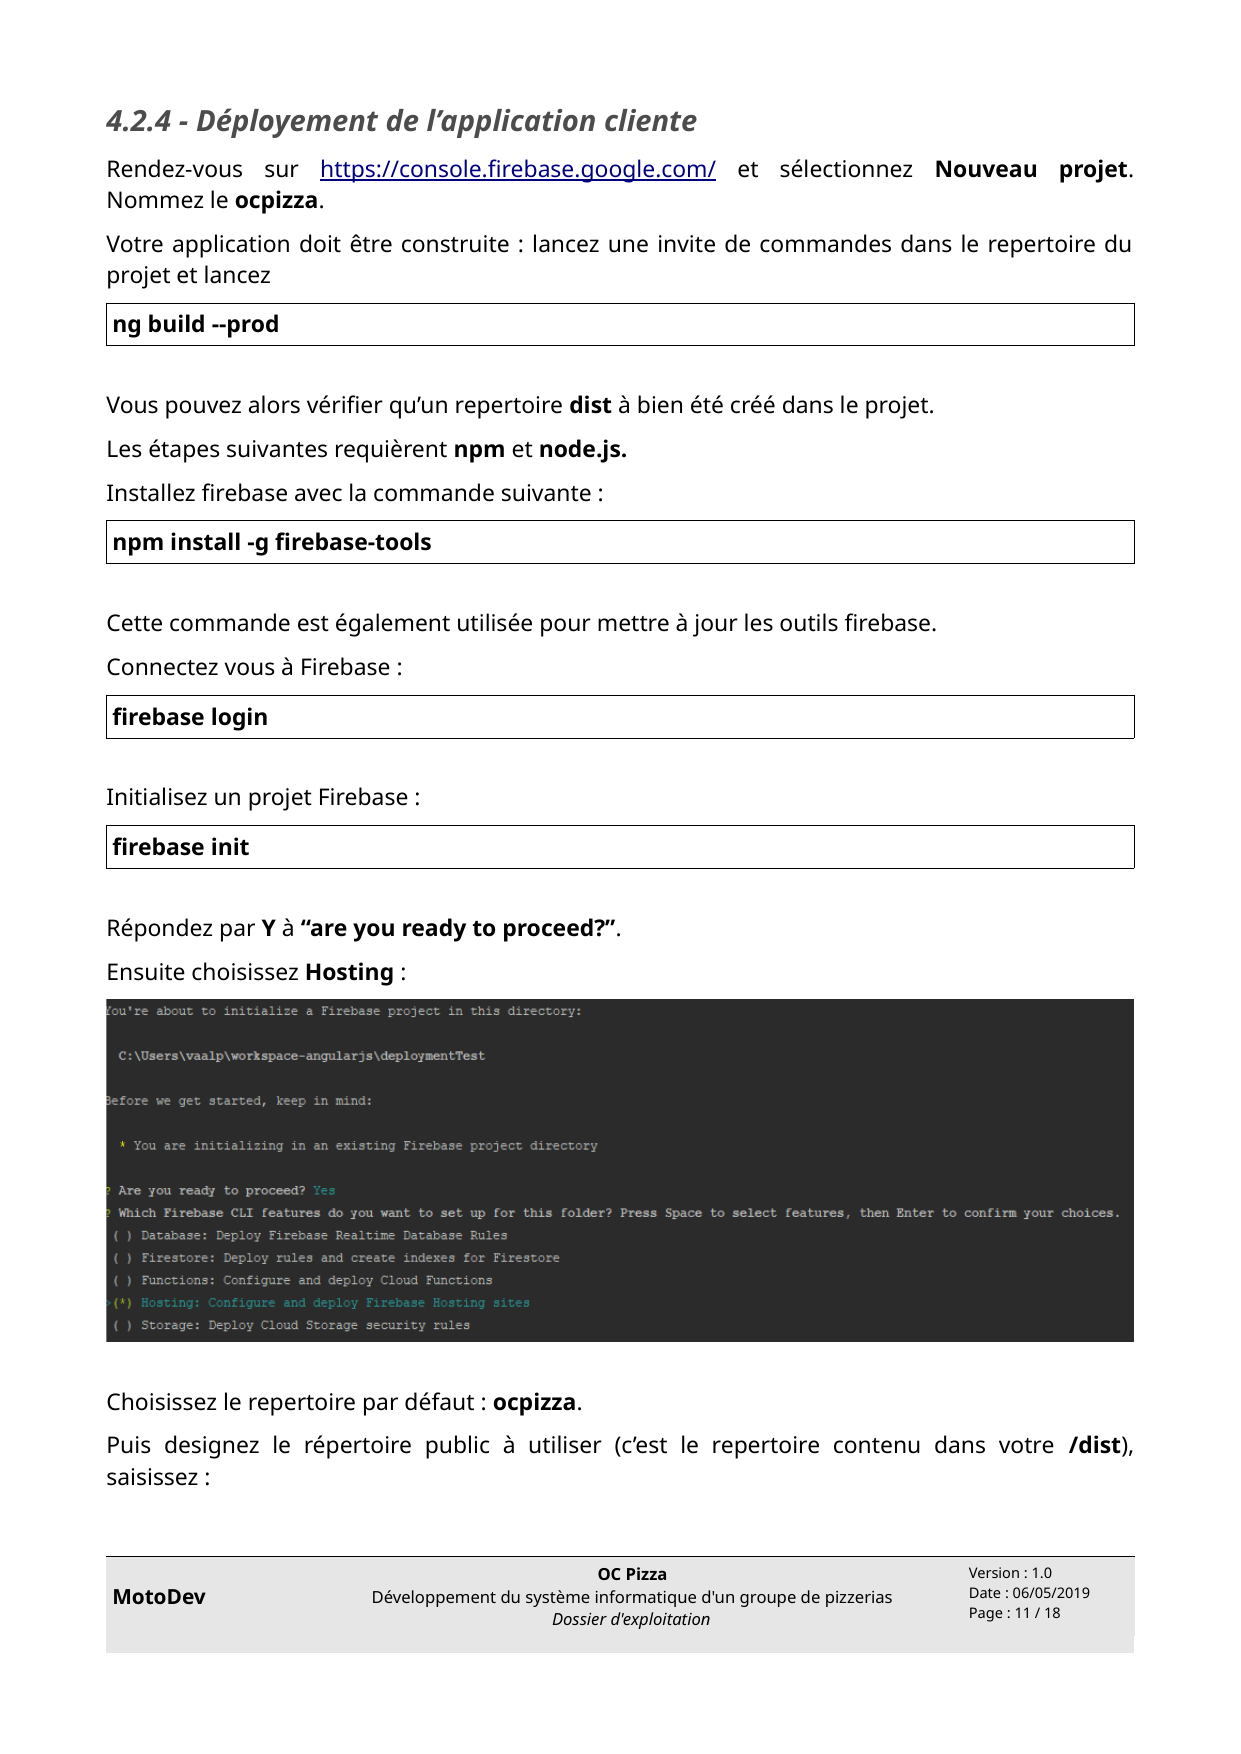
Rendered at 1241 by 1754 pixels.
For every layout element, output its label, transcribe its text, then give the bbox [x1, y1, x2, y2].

picture [106, 999, 1134, 1342]
text Connectez vous à Firebase : [106, 651, 1134, 682]
text Puis designez le répertoire public à utiliser (c’est le repertoire contenu dans votre /dist), saisissez : [106, 1429, 1134, 1492]
table_header firebase login [107, 696, 1134, 737]
text Votre application doit être construite : lancez une invite de commandes dans le repertoire du projet et lancez [106, 227, 1134, 290]
text Choisissez le repertoire par défaut : ocpizza. [106, 1386, 1134, 1417]
text Installez firebase avec la commande suivante : [106, 477, 1134, 508]
text Vous pouvez alors vérifier qu’un repertoire dist à bien été créé dans le projet. [106, 389, 1134, 420]
table_header firebase init [107, 826, 1134, 868]
text Initialisez un projet Firebase : [106, 781, 1134, 812]
text Cette commande est également utilisée pour mettre à jour les outils firebase. [106, 607, 1134, 638]
table_header npm install -g firebase-tools [107, 521, 1134, 563]
table_header ng build --prod [107, 304, 1134, 345]
text Répondez par Y à “are you ready to proceed?”. [106, 912, 1134, 943]
text Rendez-vous sur https://console.firebase.google.com/ et sélectionnez Nouveau projet. Nommez le ocpizza. [106, 152, 1134, 215]
text Les étapes suivantes requièrent npm et node.js. [106, 433, 1134, 464]
subtitle Déployement de l’application cliente [106, 100, 1134, 140]
text Ensuite choisissez Hosting : [106, 955, 1134, 987]
